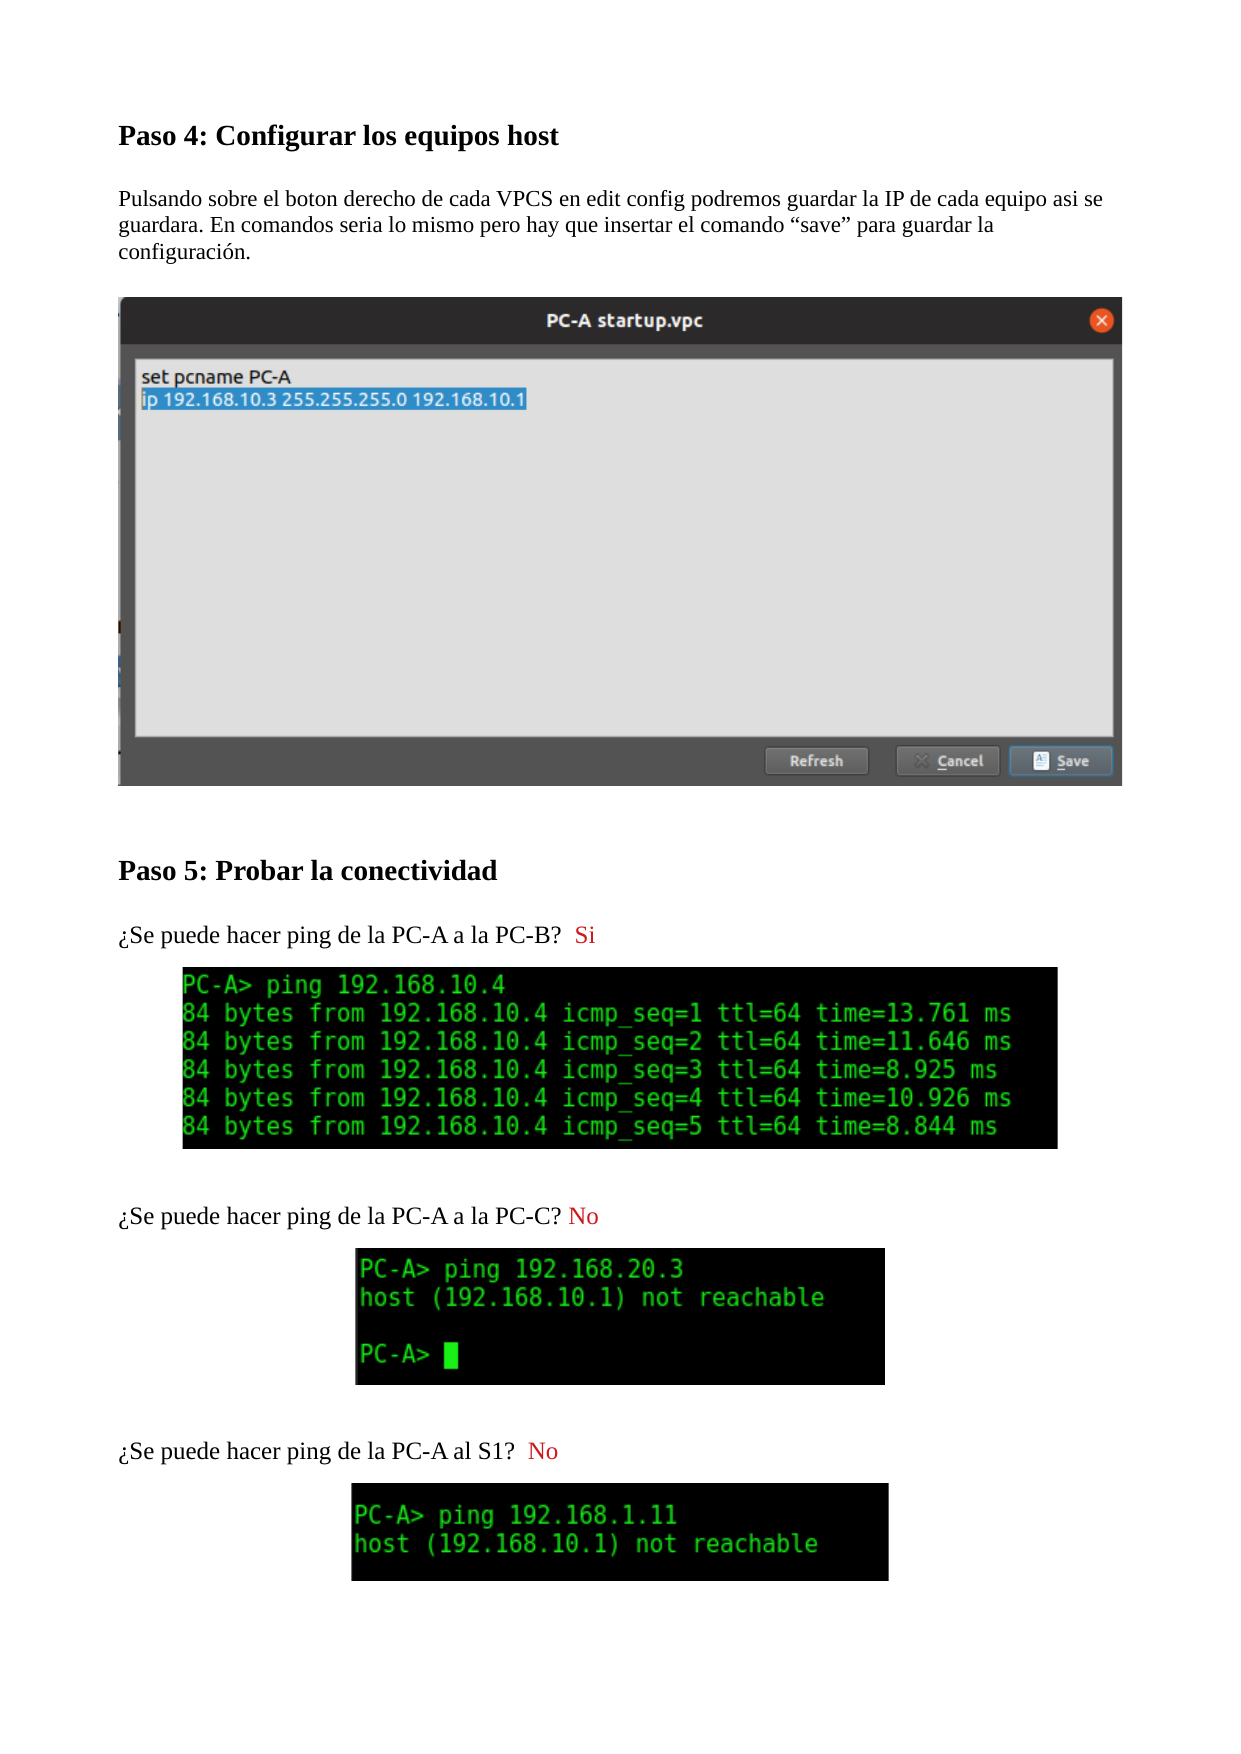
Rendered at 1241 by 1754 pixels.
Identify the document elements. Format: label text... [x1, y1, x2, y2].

picture [351, 1483, 889, 1581]
text ¿Se puede hacer ping de la PC-A al S1? No [118, 1436, 1122, 1465]
picture [355, 1248, 885, 1385]
text ¿Se puede hacer ping de la PC-A a la PC-B? Si [118, 920, 1122, 949]
text Paso 4: Configurar los equipos host [118, 118, 1122, 152]
text Paso 5: Probar la conectividad [118, 853, 1122, 887]
picture [118, 297, 1123, 786]
text ¿Se puede hacer ping de la PC-A a la PC-C? No [118, 1201, 1122, 1229]
text Pulsando sobre el boton derecho de cada VPCS en edit config podremos guardar la IP de cada equipo asi se guardara. En comandos seria lo mismo pero hay que insertar el comando “save” para guardar la configuración. [118, 185, 1122, 264]
picture [182, 967, 1058, 1149]
